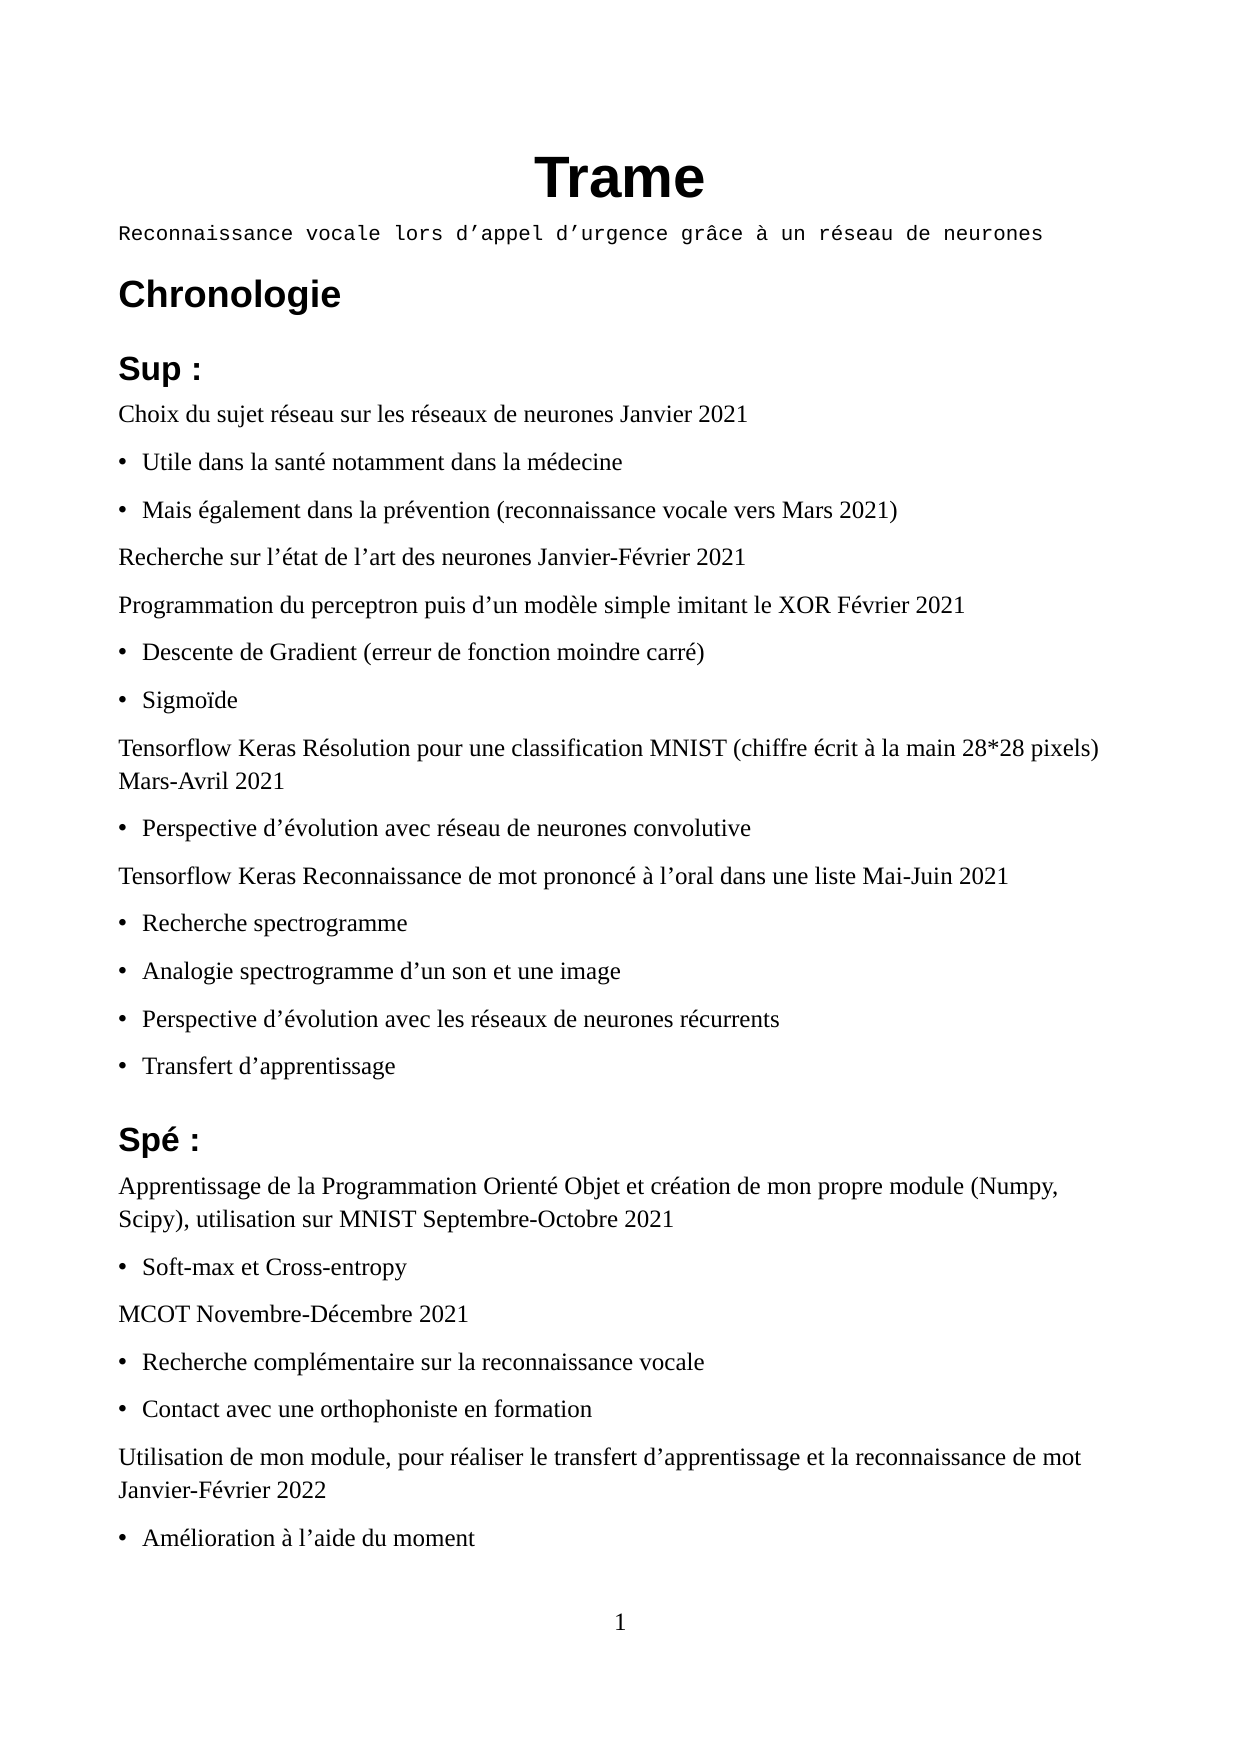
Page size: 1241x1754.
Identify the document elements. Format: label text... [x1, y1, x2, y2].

text Reconnaissance vocale lors d’appel d’urgence grâce à un réseau de neurones [118, 223, 1122, 246]
subtitle Chronologie [118, 271, 1122, 315]
list Descente de Gradient (erreur de fonction moindre carré) [118, 637, 1122, 666]
list Perspective d’évolution avec réseau de neurones convolutive [118, 813, 1122, 842]
list Analogie spectrogramme d’un son et une image [118, 956, 1122, 985]
text Programmation du perceptron puis d’un modèle simple imitant le XOR Février 2021 [118, 590, 1122, 619]
list Mais également dans la prévention (reconnaissance vocale vers Mars 2021) [118, 495, 1122, 523]
text Choix du sujet réseau sur les réseaux de neurones Janvier 2021 [118, 399, 1122, 428]
list Recherche complémentaire sur la reconnaissance vocale [118, 1347, 1122, 1376]
subtitle Spé : [118, 1120, 1122, 1158]
list Recherche spectrogramme [118, 908, 1122, 937]
title Trame [118, 143, 1122, 210]
text Apprentissage de la Programmation Orienté Objet et création de mon propre module (Numpy, Scipy), utilisation sur MNIST Septembre-Octobre 2021 [118, 1171, 1122, 1233]
text MCOT Novembre-Décembre 2021 [118, 1299, 1122, 1328]
subtitle Sup : [118, 348, 1122, 387]
list Tensorflow Keras Résolution pour une classification MNIST (chiffre écrit à la main 28*28 pixels) Mars-Avril 2021 [118, 733, 1122, 794]
list Contact avec une orthophoniste en formation [118, 1394, 1122, 1423]
list Soft-max et Cross-entropy [118, 1252, 1122, 1280]
list Transfert d’apprentissage [118, 1051, 1122, 1080]
text Tensorflow Keras Reconnaissance de mot prononcé à l’oral dans une liste Mai-Juin 2021 [118, 861, 1122, 890]
list Utile dans la santé notamment dans la médecine [118, 447, 1122, 476]
list Amélioration à l’aide du moment [118, 1523, 1122, 1551]
text Utilisation de mon module, pour réaliser le transfert d’apprentissage et la reconnaissance de mot Janvier-Février 2022 [118, 1442, 1122, 1504]
text Recherche sur l’état de l’art des neurones Janvier-Février 2021 [118, 542, 1122, 571]
list Perspective d’évolution avec les réseaux de neurones récurrents [118, 1004, 1122, 1032]
list Sigmoïde [118, 685, 1122, 714]
